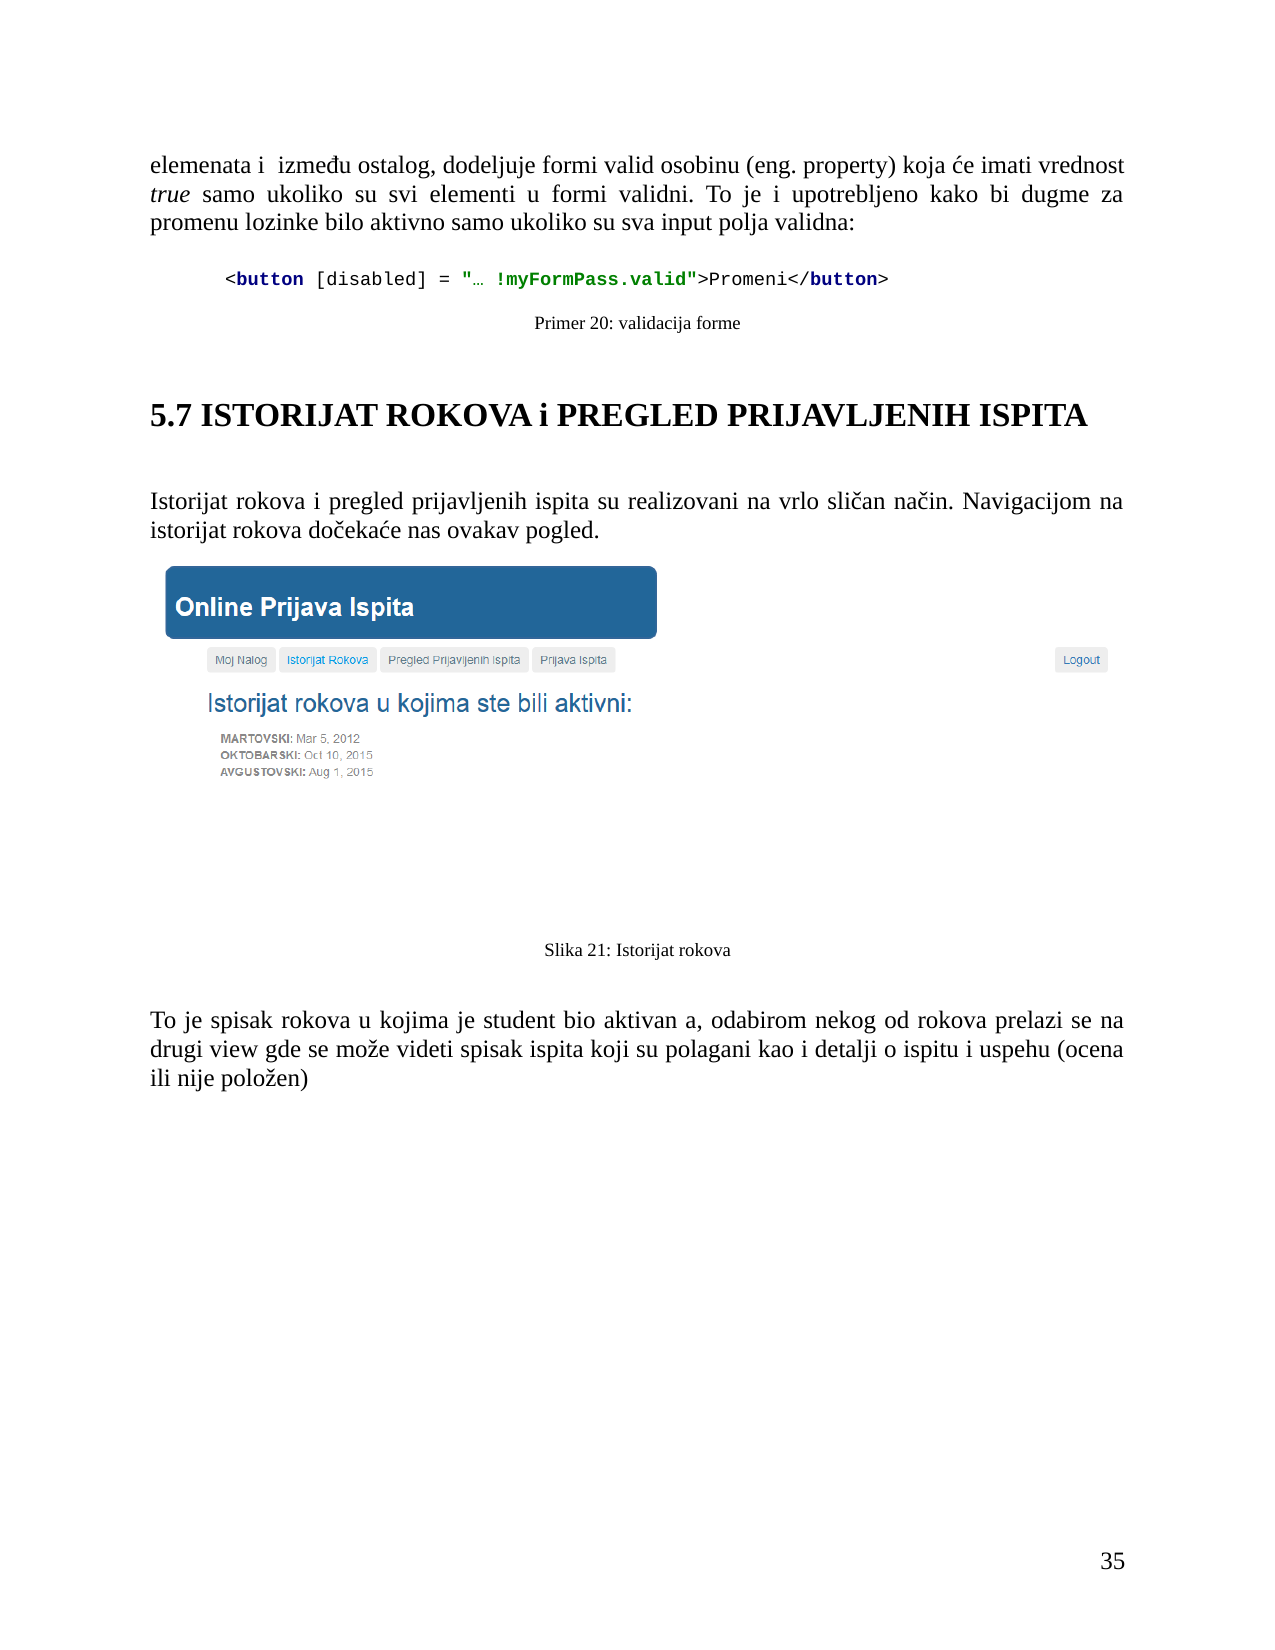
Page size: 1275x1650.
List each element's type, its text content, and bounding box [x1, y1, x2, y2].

text Primer 20: validacija forme [150, 312, 1125, 333]
subtitle 5.7 ISTORIJAT ROKOVA i PREGLED PRIJAVLJENIH ISPITA [150, 395, 1125, 433]
text Istorijat rokova i pregled prijavljenih ispita su realizovani na vrlo sličan način. Navigacijom na istorijat rokova dočekaće nas ovakav pogled. [150, 486, 1125, 544]
picture [150, 555, 1125, 899]
text Slika 21: Istorijat rokova [150, 939, 1125, 960]
text To je spisak rokova u kojima je student bio aktivan a, odabirom nekog od rokova prelazi se na drugi view gde se može videti spisak ispita koji su polagani kao i detalji o ispitu i uspehu (ocena ili nije položen) [150, 1005, 1125, 1092]
text <button [disabled] = "… !myFormPass.valid">Promeni</button> [150, 269, 1125, 291]
text elemenata i između ostalog, dodeljuje formi valid osobinu (eng. property) koja će imati vrednost true samo ukoliko su svi elementi u formi validni. To je i upotrebljeno kako bi dugme za promenu lozinke bilo aktivno samo ukoliko su sva input polja validna: [150, 150, 1125, 236]
